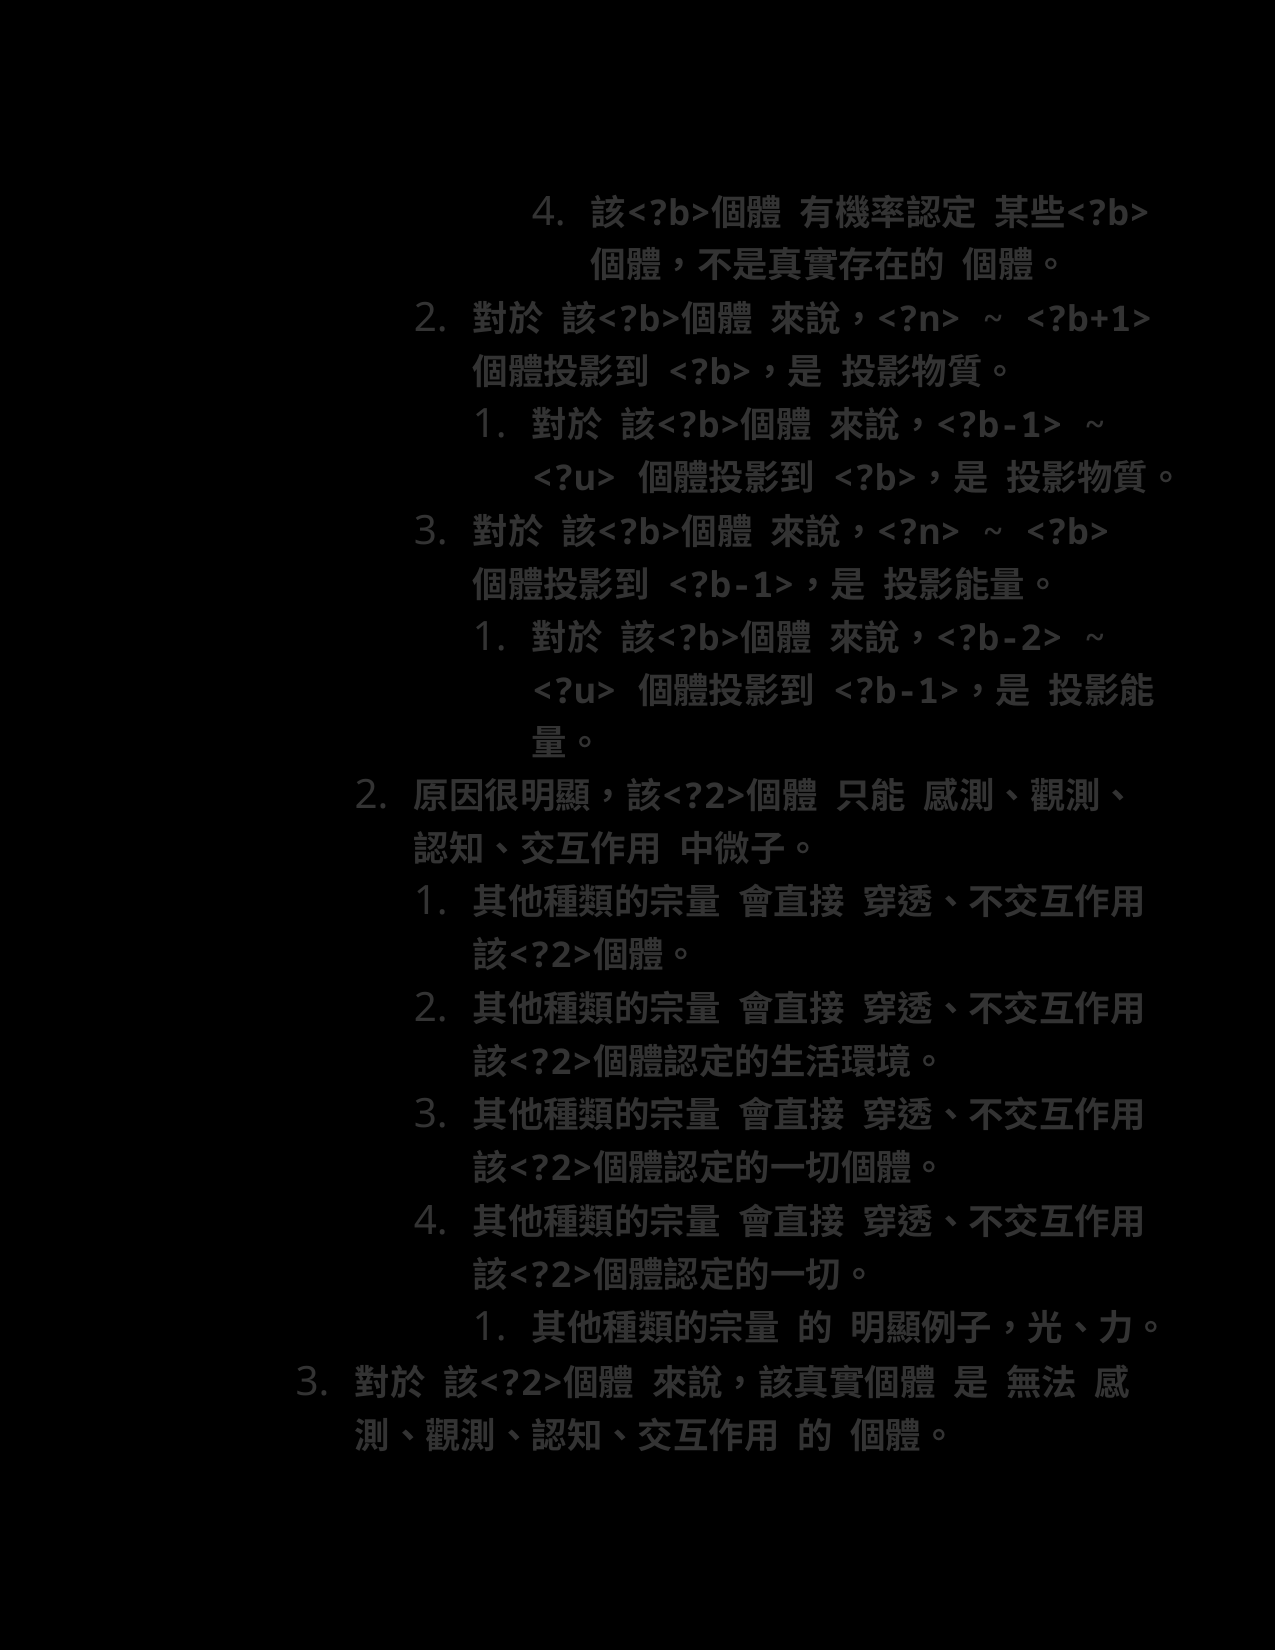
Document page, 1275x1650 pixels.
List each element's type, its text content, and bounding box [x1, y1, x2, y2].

list 其他種類的宗量 會直接 穿透、不交互作用 該<?2>個體認定的生活環境。 [413, 978, 1157, 1084]
list 對於 該<?b>個體 來說，<?n> ~ <?b> 個體投影到 <?b-1>，是 投影能量。 [413, 501, 1157, 607]
list 對於 該<?2>個體 來說，該真實個體 是 無法 感測、觀測、認知、交互作用 的 個體。 [295, 1352, 1157, 1459]
list 其他種類的宗量 會直接 穿透、不交互作用 該<?2>個體認定的一切。 [413, 1191, 1157, 1297]
list 該<?b>個體 有機率認定 某些<?b>個體，不是真實存在的 個體。 [532, 182, 1157, 288]
list 其他種類的宗量 會直接 穿透、不交互作用 該<?2>個體。 [413, 871, 1157, 978]
list 對於 該<?b>個體 來說，<?n> ~ <?b+1> 個體投影到 <?b>，是 投影物質。 [413, 288, 1157, 394]
list 對於 該<?b>個體 來說，<?b-1> ~ <?u> 個體投影到 <?b>，是 投影物質。 [472, 394, 1157, 501]
list 其他種類的宗量 會直接 穿透、不交互作用 該<?2>個體認定的一切個體。 [413, 1084, 1157, 1191]
list 其他種類的宗量 的 明顯例子，光、力。 [472, 1297, 1157, 1352]
list 原因很明顯，該<?2>個體 只能 感測、觀測、認知、交互作用 中微子。 [354, 765, 1157, 871]
list 對於 該<?b>個體 來說，<?b-2> ~ <?u> 個體投影到 <?b-1>，是 投影能量。 [472, 607, 1157, 765]
